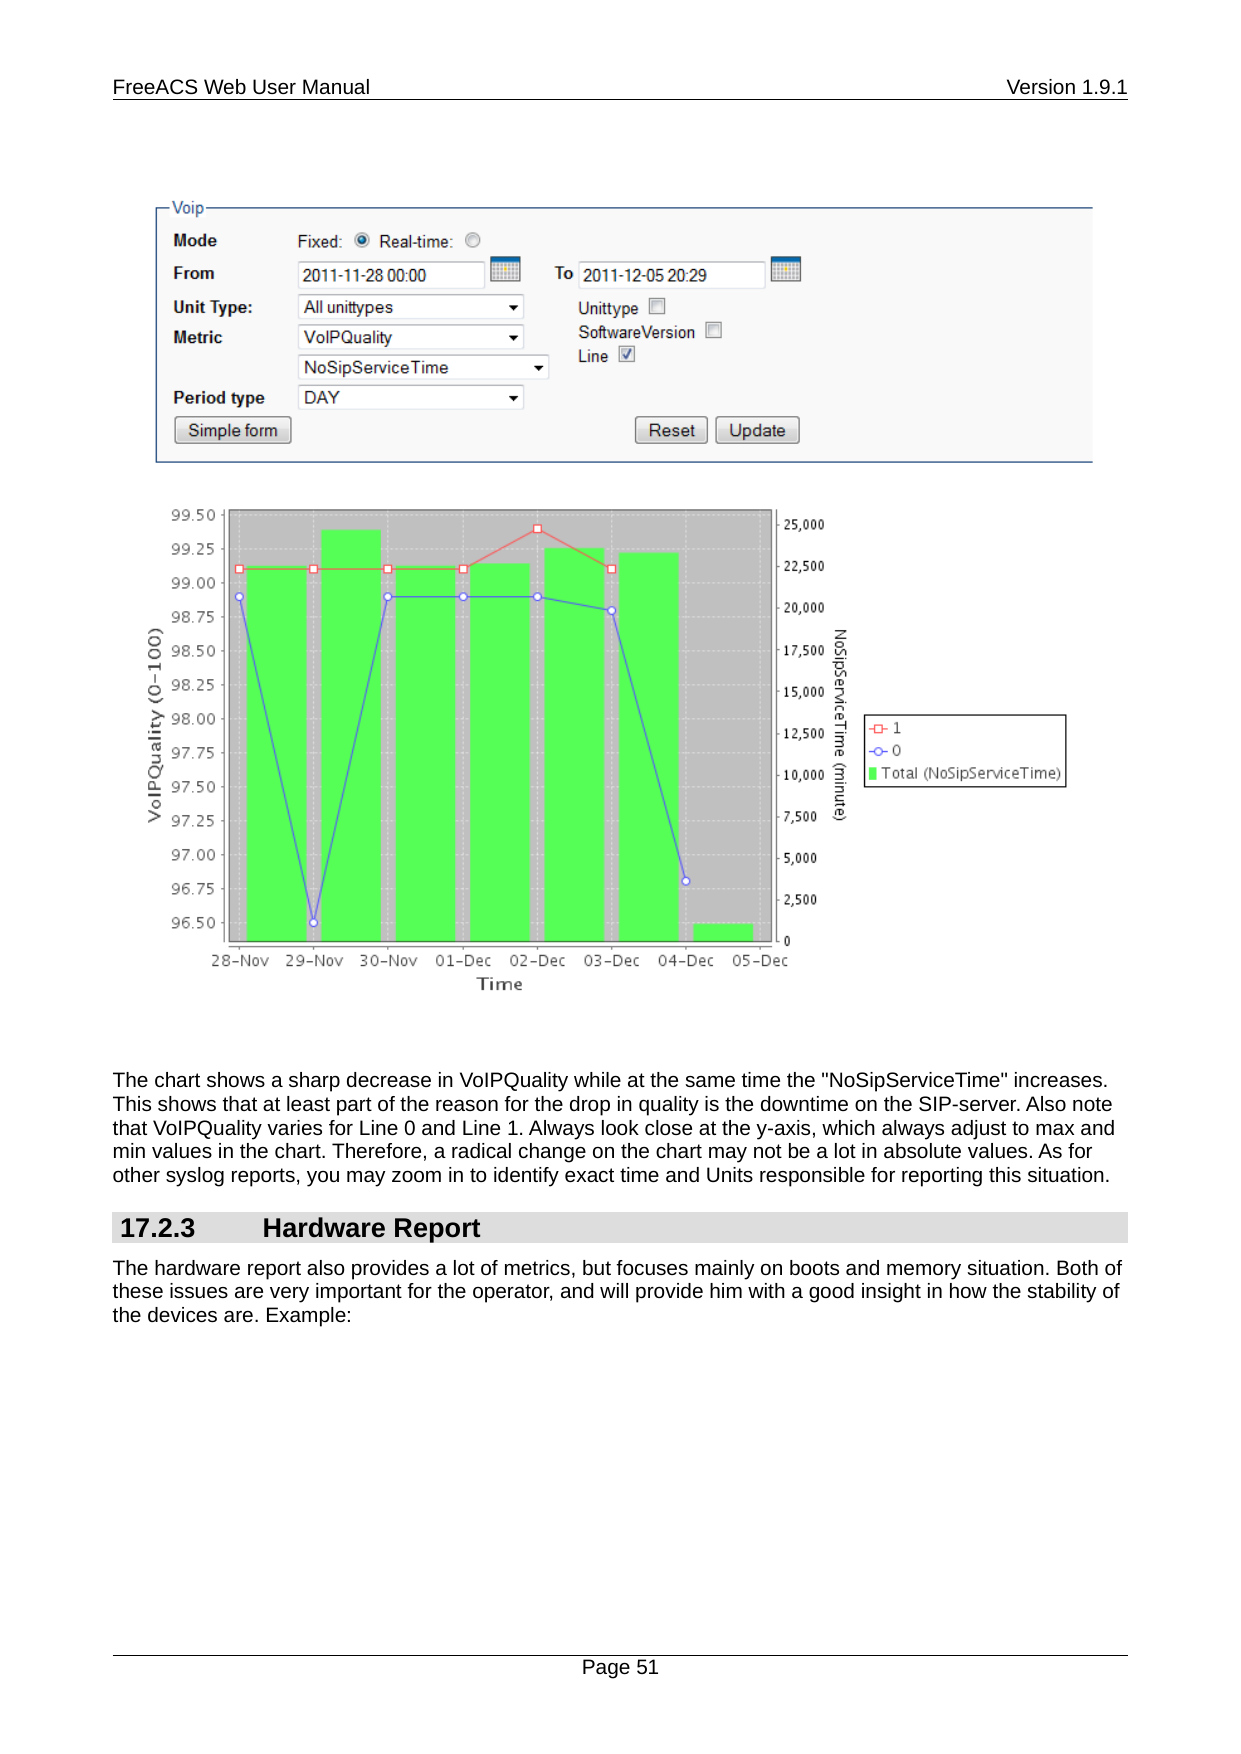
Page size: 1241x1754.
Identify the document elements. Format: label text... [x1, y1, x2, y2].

text The hardware report also provides a lot of metrics, but focuses mainly on boots and memory situation. Both of these issues are very important for the operator, and will provide him with a good insight in how the stability of the devices are. Example: [112, 1255, 1128, 1327]
picture [147, 192, 1093, 1038]
text The chart shows a sharp decrease in VoIPQuality while at the same time the "NoSipServiceTime" increases. This shows that at least part of the reason for the drop in quality is the downtime on the SIP-server. Also note that VoIPQuality varies for Line 0 and Line 1. Always look close at the y-axis, which always adjust to max and min values in the chart. Therefore, a radical change on the chart may not be a lot in absolute values. As for other syslog reports, you may zoom in to identify exact time and Units responsible for reporting this situation. [112, 162, 1128, 1187]
subtitle Hardware Report [112, 1212, 1128, 1243]
